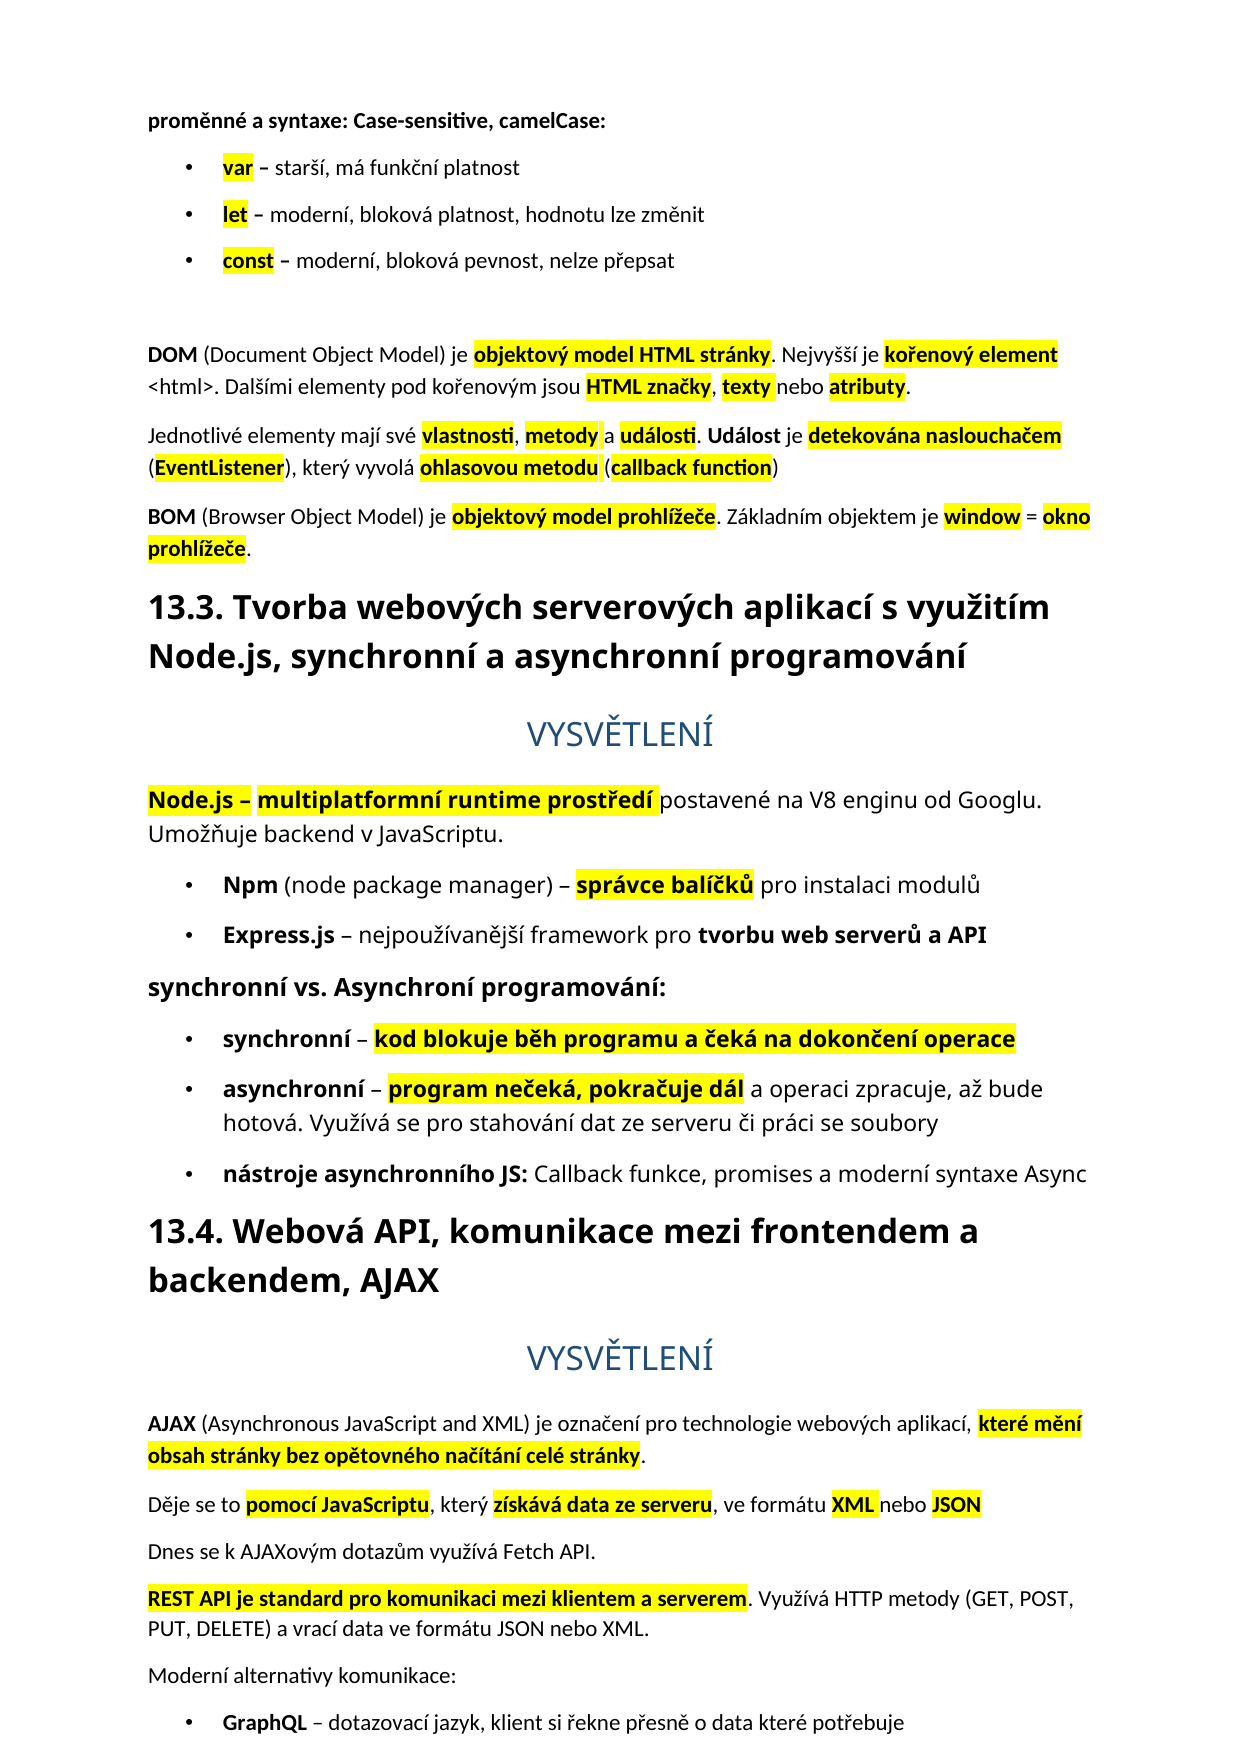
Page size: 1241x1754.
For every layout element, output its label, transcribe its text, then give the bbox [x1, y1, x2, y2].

subtitle 13.4. Webová API, komunikace mezi frontendem a backendem, AJAX [148, 1208, 1093, 1302]
text Jednotlivé elementy mají své vlastnosti, metody a události. Událost je detekována naslouchačem (EventListener), který vyvolá ohlasovou metodu (callback function) [148, 421, 1093, 482]
text 13.3. Tvorba webových serverových aplikací s využitím Node.js, synchronní a asynchronní programování [148, 583, 1093, 678]
text DOM (Document Object Model) je objektový model HTML stránky. Nejvyšší je kořenový element <html>. Dalšími elementy pod kořenovým jsou HTML značky, texty nebo atributy. [148, 340, 1093, 401]
list Express.js – nejpoužívanější framework pro tvorbu web serverů a API [185, 919, 1093, 950]
text Dnes se k AJAXovým dotazům využívá Fetch API. [148, 1537, 1093, 1565]
text REST API je standard pro komunikaci mezi klientem a serverem. Využívá HTTP metody (GET, POST, PUT, DELETE) a vrací data ve formátu JSON nebo XML. [148, 1584, 1093, 1642]
list asynchronní – program nečeká, pokračuje dál a operaci zpracuje, až bude hotová. Využívá se pro stahování dat ze serveru či práci se soubory [185, 1073, 1093, 1138]
text proměnné a syntaxe: Case-sensitive, camelCase: [148, 106, 1093, 134]
list let – moderní, bloková platnost, hodnotu lze změnit [185, 200, 1093, 228]
list nástroje asynchronního JS: Callback funkce, promises a moderní syntaxe Async [185, 1157, 1093, 1189]
subtitle vysvětlení [148, 711, 1093, 756]
list var – starší, má funkční platnost [185, 153, 1093, 181]
text synchronní vs. Asynchroní programování: [148, 969, 1093, 1003]
subtitle vysvětlení [148, 1335, 1093, 1380]
list synchronní – kod blokuje běh programu a čeká na dokončení operace [185, 1023, 1093, 1054]
text Děje se to pomocí JavaScriptu, který získává data ze serveru, ve formátu XML nebo JSON [148, 1490, 1093, 1518]
text Node.js – multiplatformní runtime prostředí postavené na V8 enginu od Googlu. Umožňuje backend v JavaScriptu. [148, 784, 1093, 849]
list const – moderní, bloková pevnost, nelze přepsat [185, 247, 1093, 274]
text Moderní alternativy komunikace: [148, 1661, 1093, 1689]
list GraphQL – dotazovací jazyk, klient si řekne přesně o data které potřebuje [185, 1708, 1093, 1736]
list Npm (node package manager) – správce balíčků pro instalaci modulů [185, 869, 1093, 900]
text AJAX (Asynchronous JavaScript and XML) je označení pro technologie webových aplikací, které mění obsah stránky bez opětovného načítání celé stránky. [148, 1409, 1093, 1469]
text BOM (Browser Object Model) je objektový model prohlížeče. Základním objektem je window = okno prohlížeče. [148, 502, 1093, 563]
